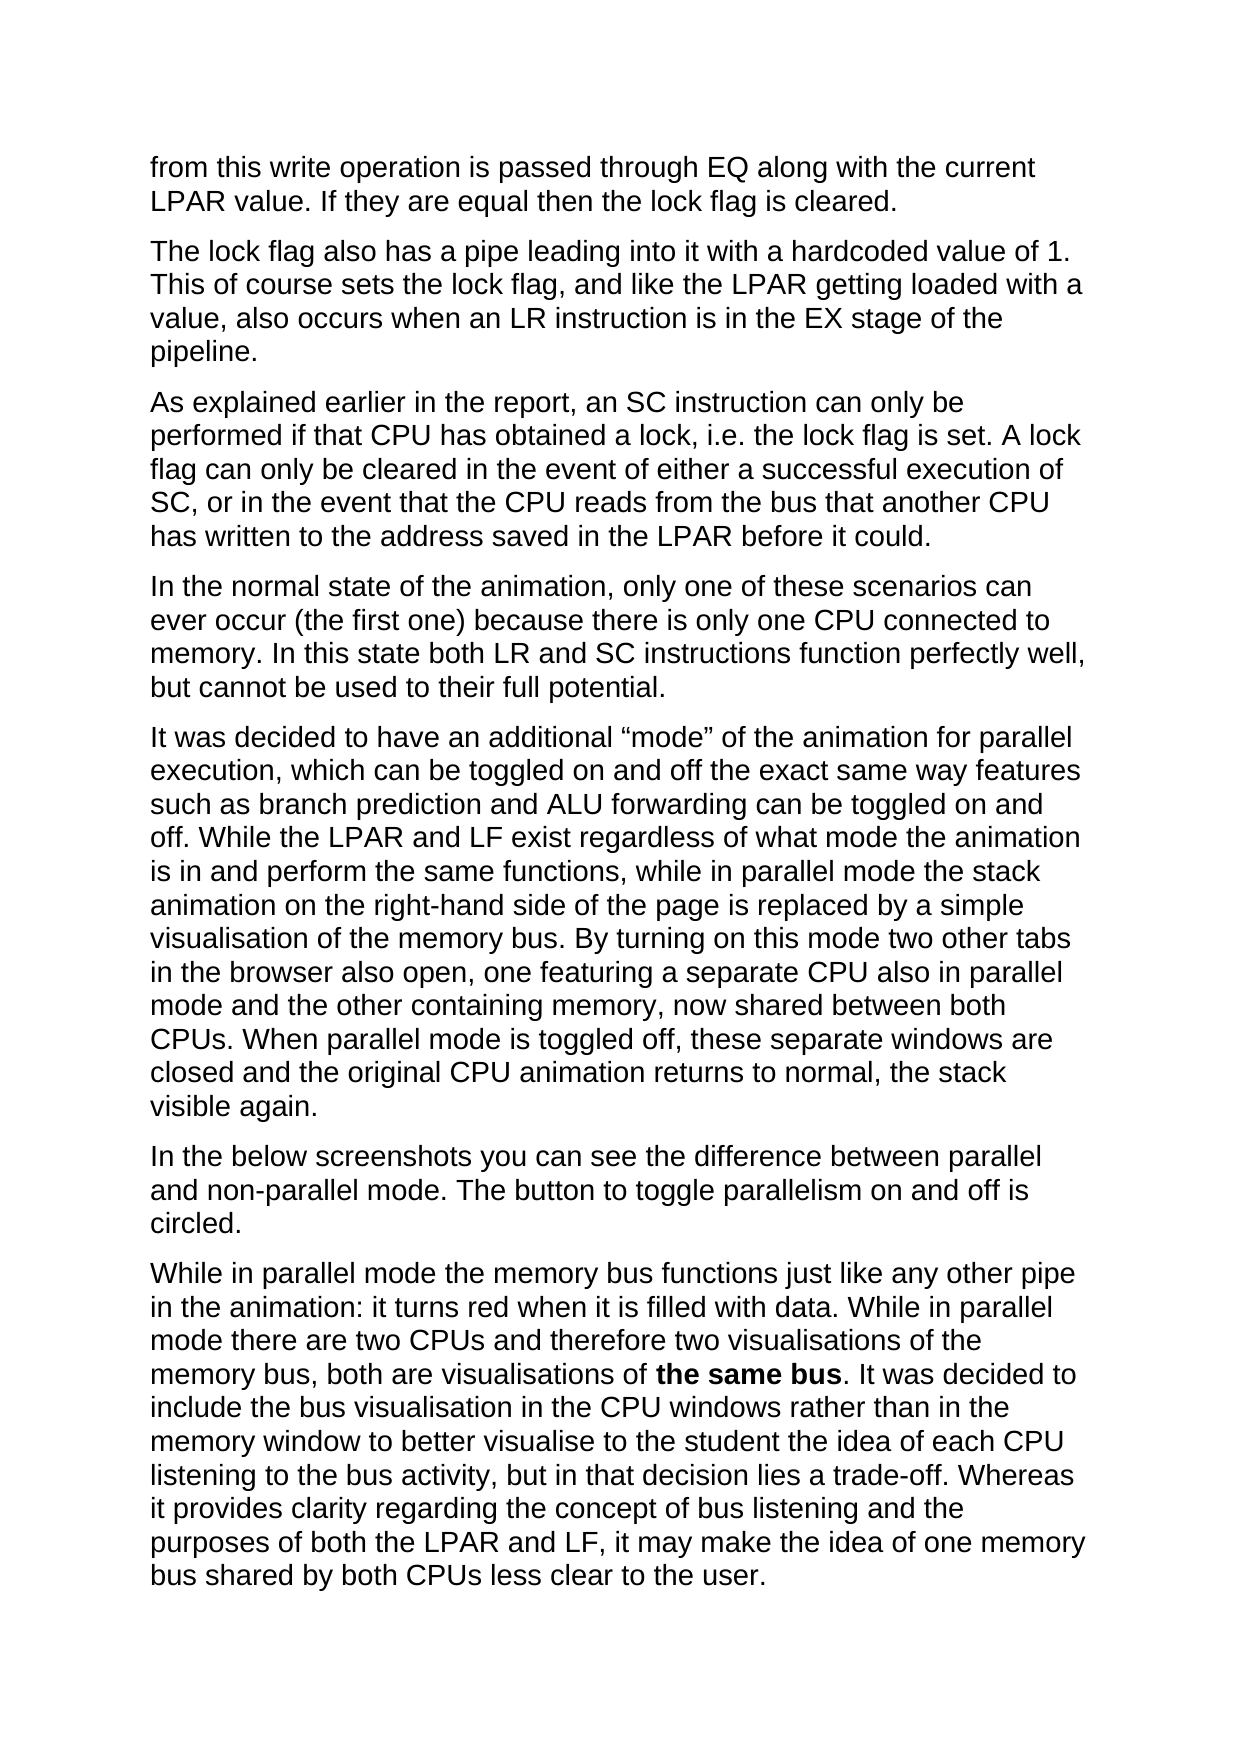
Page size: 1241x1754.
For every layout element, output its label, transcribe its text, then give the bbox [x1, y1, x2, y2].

text It was decided to have an additional “mode” of the animation for parallel execution, which can be toggled on and off the exact same way features such as branch prediction and ALU forwarding can be toggled on and off. While the LPAR and LF exist regardless of what mode the animation is in and perform the same functions, while in parallel mode the stack animation on the right-hand side of the page is replaced by a simple visualisation of the memory bus. By turning on this mode two other tabs in the browser also open, one featuring a separate CPU also in parallel mode and the other containing memory, now shared between both CPUs. When parallel mode is toggled off, these separate windows are closed and the original CPU animation returns to normal, the stack visible again. [150, 720, 1090, 1122]
text In the below screenshots you can see the difference between parallel and non-parallel mode. The button to toggle parallelism on and off is circled. [150, 1139, 1090, 1239]
text In the normal state of the animation, only one of these scenarios can ever occur (the first one) because there is only one CPU connected to memory. In this state both LR and SC instructions function perfectly well, but cannot be used to their full potential. [150, 569, 1090, 703]
text While in parallel mode the memory bus functions just like any other pipe in the animation: it turns red when it is filled with data. While in parallel mode there are two CPUs and therefore two visualisations of the memory bus, both are visualisations of the same bus. It was decided to include the bus visualisation in the CPU windows rather than in the memory window to better visualise to the student the idea of each CPU listening to the bus activity, but in that decision lies a trade-off. Whereas it provides clarity regarding the concept of bus listening and the purposes of both the LPAR and LF, it may make the idea of one memory bus shared by both CPUs less clear to the user. [150, 1256, 1090, 1592]
text from this write operation is passed through EQ along with the current LPAR value. If they are equal then the lock flag is cleared. [150, 150, 1090, 217]
text The lock flag also has a pipe leading into it with a hardcoded value of 1. This of course sets the lock flag, and like the LPAR getting loaded with a value, also occurs when an LR instruction is in the EX stage of the pipeline. [150, 234, 1090, 368]
text As explained earlier in the report, an SC instruction can only be performed if that CPU has obtained a lock, i.e. the lock flag is set. A lock flag can only be cleared in the event of either a successful execution of SC, or in the event that the CPU reads from the bus that another CPU has written to the address saved in the LPAR before it could. [150, 384, 1090, 552]
